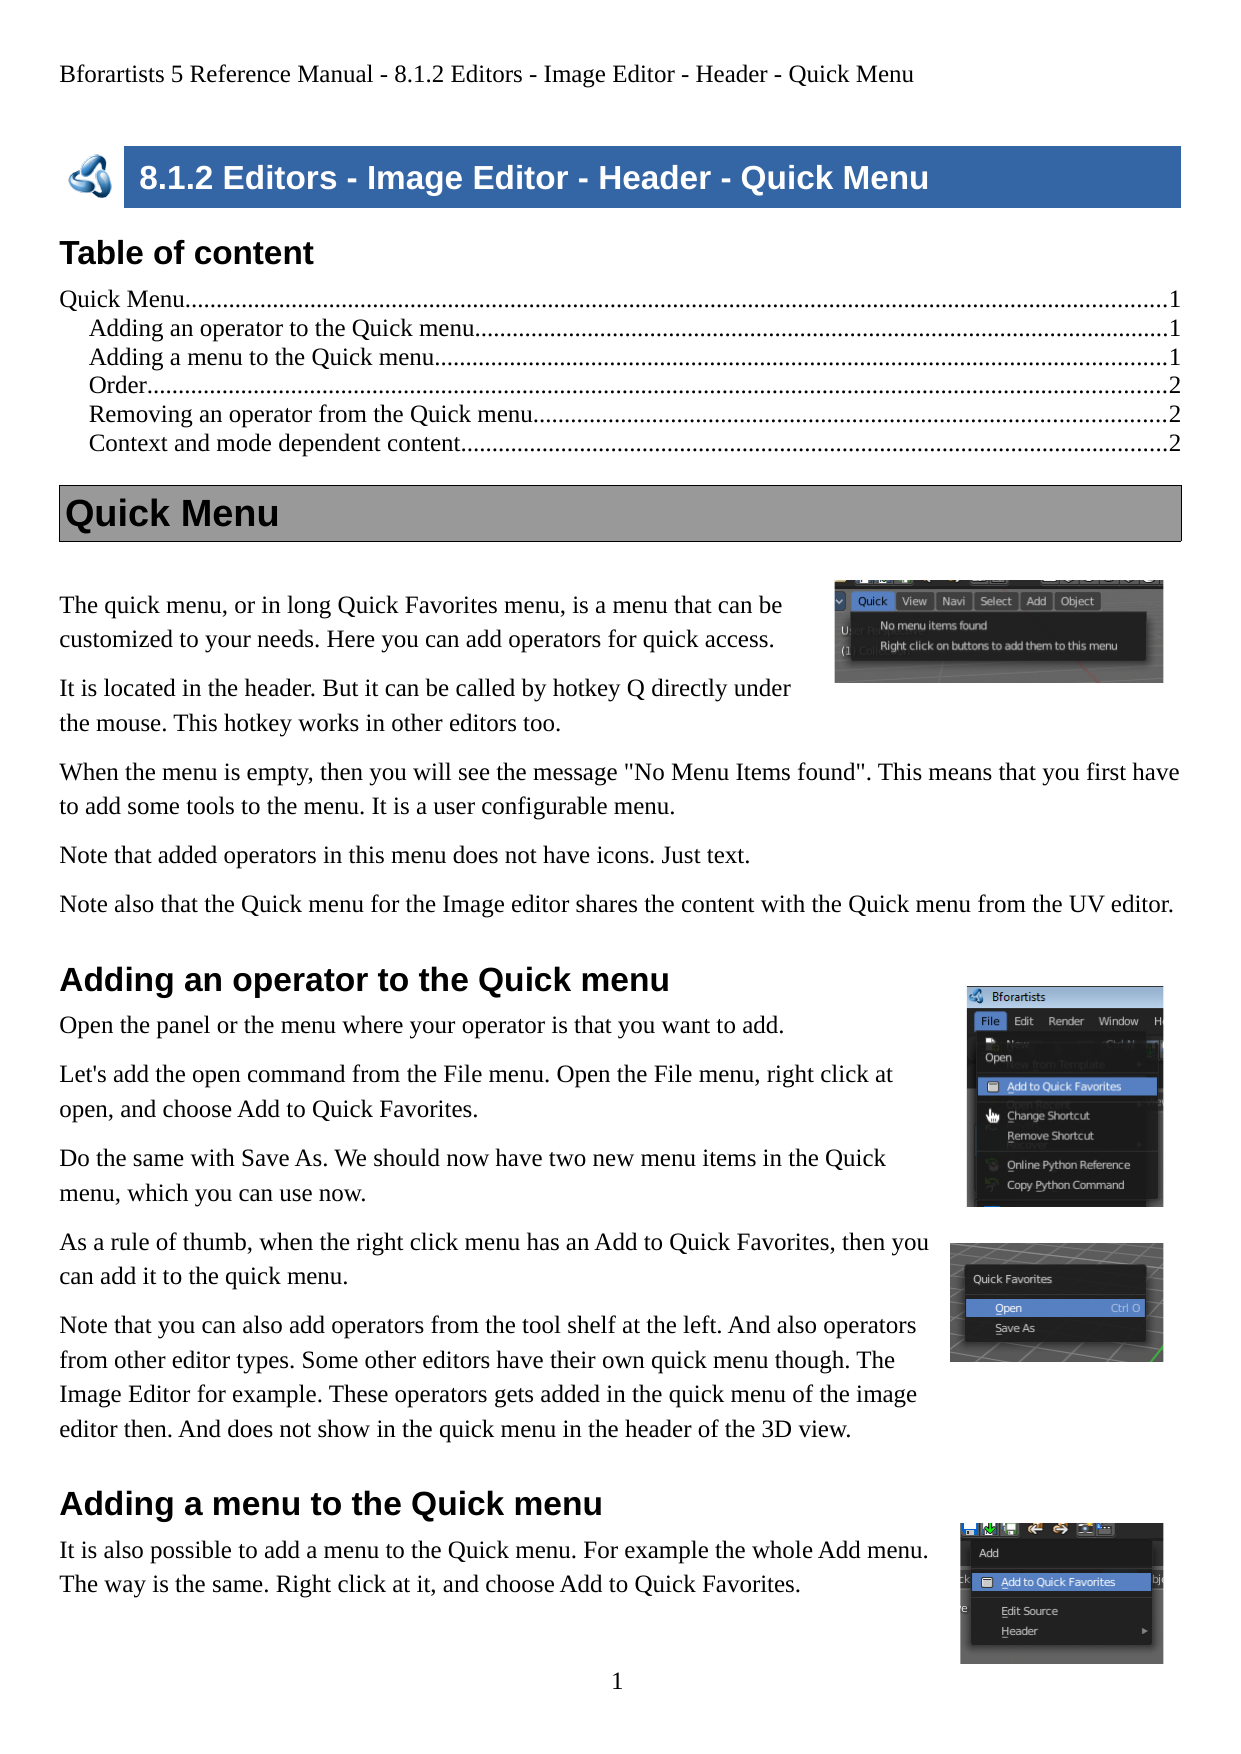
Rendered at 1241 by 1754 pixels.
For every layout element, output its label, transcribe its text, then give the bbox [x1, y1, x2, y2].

subtitle Adding an operator to the Quick menu [59, 959, 1181, 998]
table_header Quick Menu [60, 486, 1181, 541]
text Note that added operators in this menu does not have icons. Just text. [59, 840, 1181, 869]
text The quick menu, or in long Quick Favorites menu, is a menu that can be customized to your needs. Here you can add operators for quick access. [59, 590, 834, 653]
text Order 2 [88, 370, 1181, 399]
text Note also that the Quick menu for the Image editor shares the content with the Quick menu from the UV editor. [59, 889, 1181, 918]
text As a rule of thumb, when the right click menu has an Add to Quick Favorites, then you can add it to the quick menu. [59, 1227, 1181, 1290]
picture [966, 986, 1164, 1207]
table_header 8.1.2 Editors - Image Editor - Header - Quick Menu [124, 146, 1181, 208]
subtitle Adding a menu to the Quick menu [59, 1483, 1181, 1522]
text It is also possible to add a menu to the Quick menu. For example the whole Add menu. The way is the same. Right click at it, and choose Add to Quick Favorites. [59, 1535, 960, 1598]
text Open the panel or the menu where your operator is that you want to add. [59, 1011, 966, 1039]
text Do the same with Save As. We should now have two new menu items in the Quick menu, which you can use now. [59, 1143, 966, 1206]
text Note that you can also add operators from the tool shelf at the left. And also operators from other editor types. Some other editors have their own quick menu though. The Image Editor for example. These operators gets added in the quick menu of the image editor then. And does not show in the quick menu in the header of the 3D view. [59, 1310, 1181, 1442]
text Adding an operator to the Quick menu 1 [88, 313, 1181, 342]
text It is located in the header. But it can be called by hotkey Q directly under the mouse. This hotkey works in other editors too. [59, 673, 1181, 737]
picture [65, 152, 114, 201]
text When the menu is empty, then you will see the message "No Menu Items found". This means that you first have to add some tools to the menu. It is a user configurable menu. [59, 757, 1181, 820]
text Context and mode dependent content 2 [88, 428, 1181, 457]
text Removing an operator from the Quick menu 2 [88, 399, 1181, 428]
picture [960, 1523, 1164, 1664]
text Adding a menu to the Quick menu 1 [88, 342, 1181, 370]
picture [950, 1243, 1164, 1362]
subtitle Table of content [59, 233, 1181, 272]
table_header [59, 146, 124, 208]
text Let's add the open command from the File menu. Open the File menu, right click at open, and choose Add to Quick Favorites. [59, 1059, 966, 1123]
text Quick Menu 1 [59, 284, 1181, 313]
picture [834, 580, 1164, 683]
